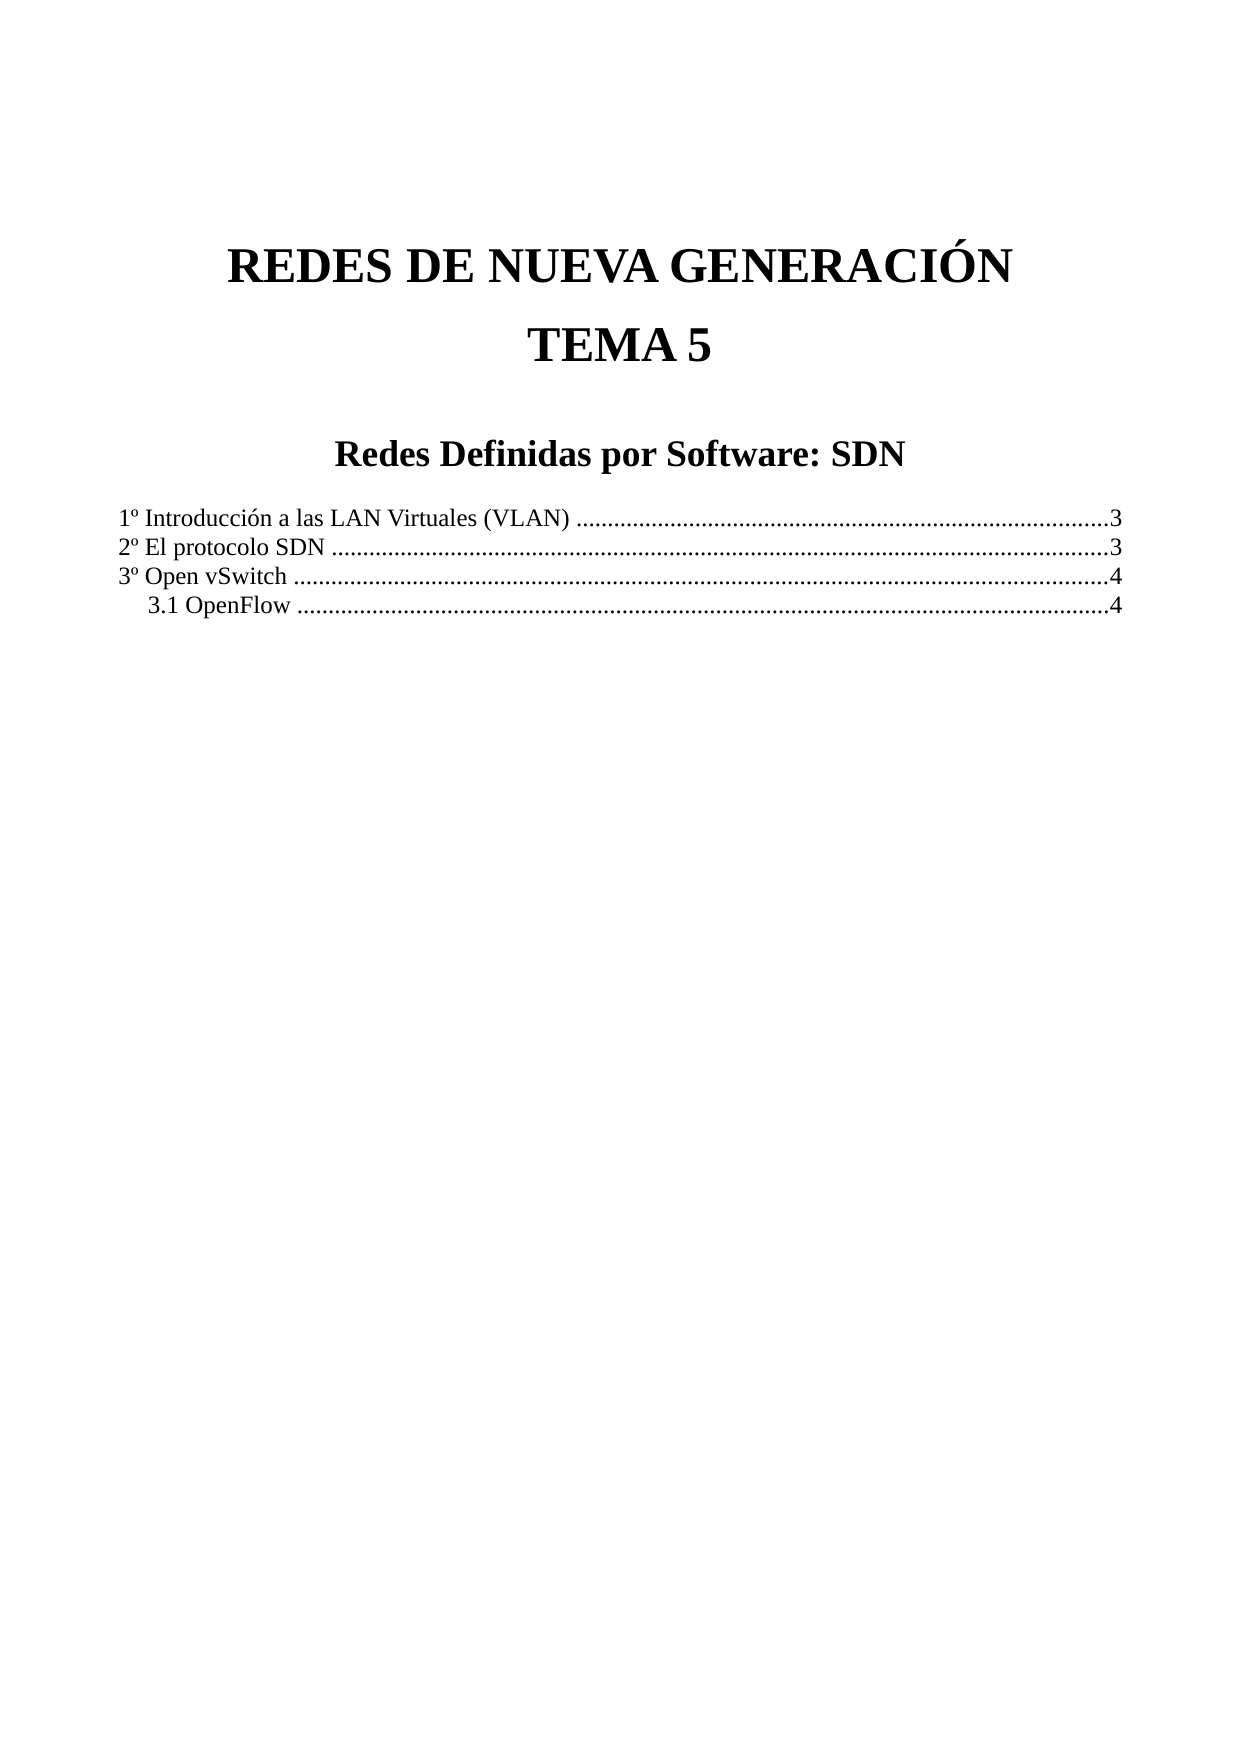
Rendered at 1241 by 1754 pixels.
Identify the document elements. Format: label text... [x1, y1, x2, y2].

text TEMA 5 [118, 314, 1122, 372]
text Redes Definidas por Software: SDN [118, 431, 1122, 474]
text 1º Introducción a las LAN Virtuales (VLAN) 3 [118, 503, 1122, 532]
text REDES DE NUEVA GENERACIÓN [118, 236, 1122, 294]
text 2º El protocolo SDN 3 [118, 532, 1122, 561]
text 3.1 OpenFlow 4 [148, 590, 1122, 618]
text 3º Open vSwitch 4 [118, 561, 1122, 590]
